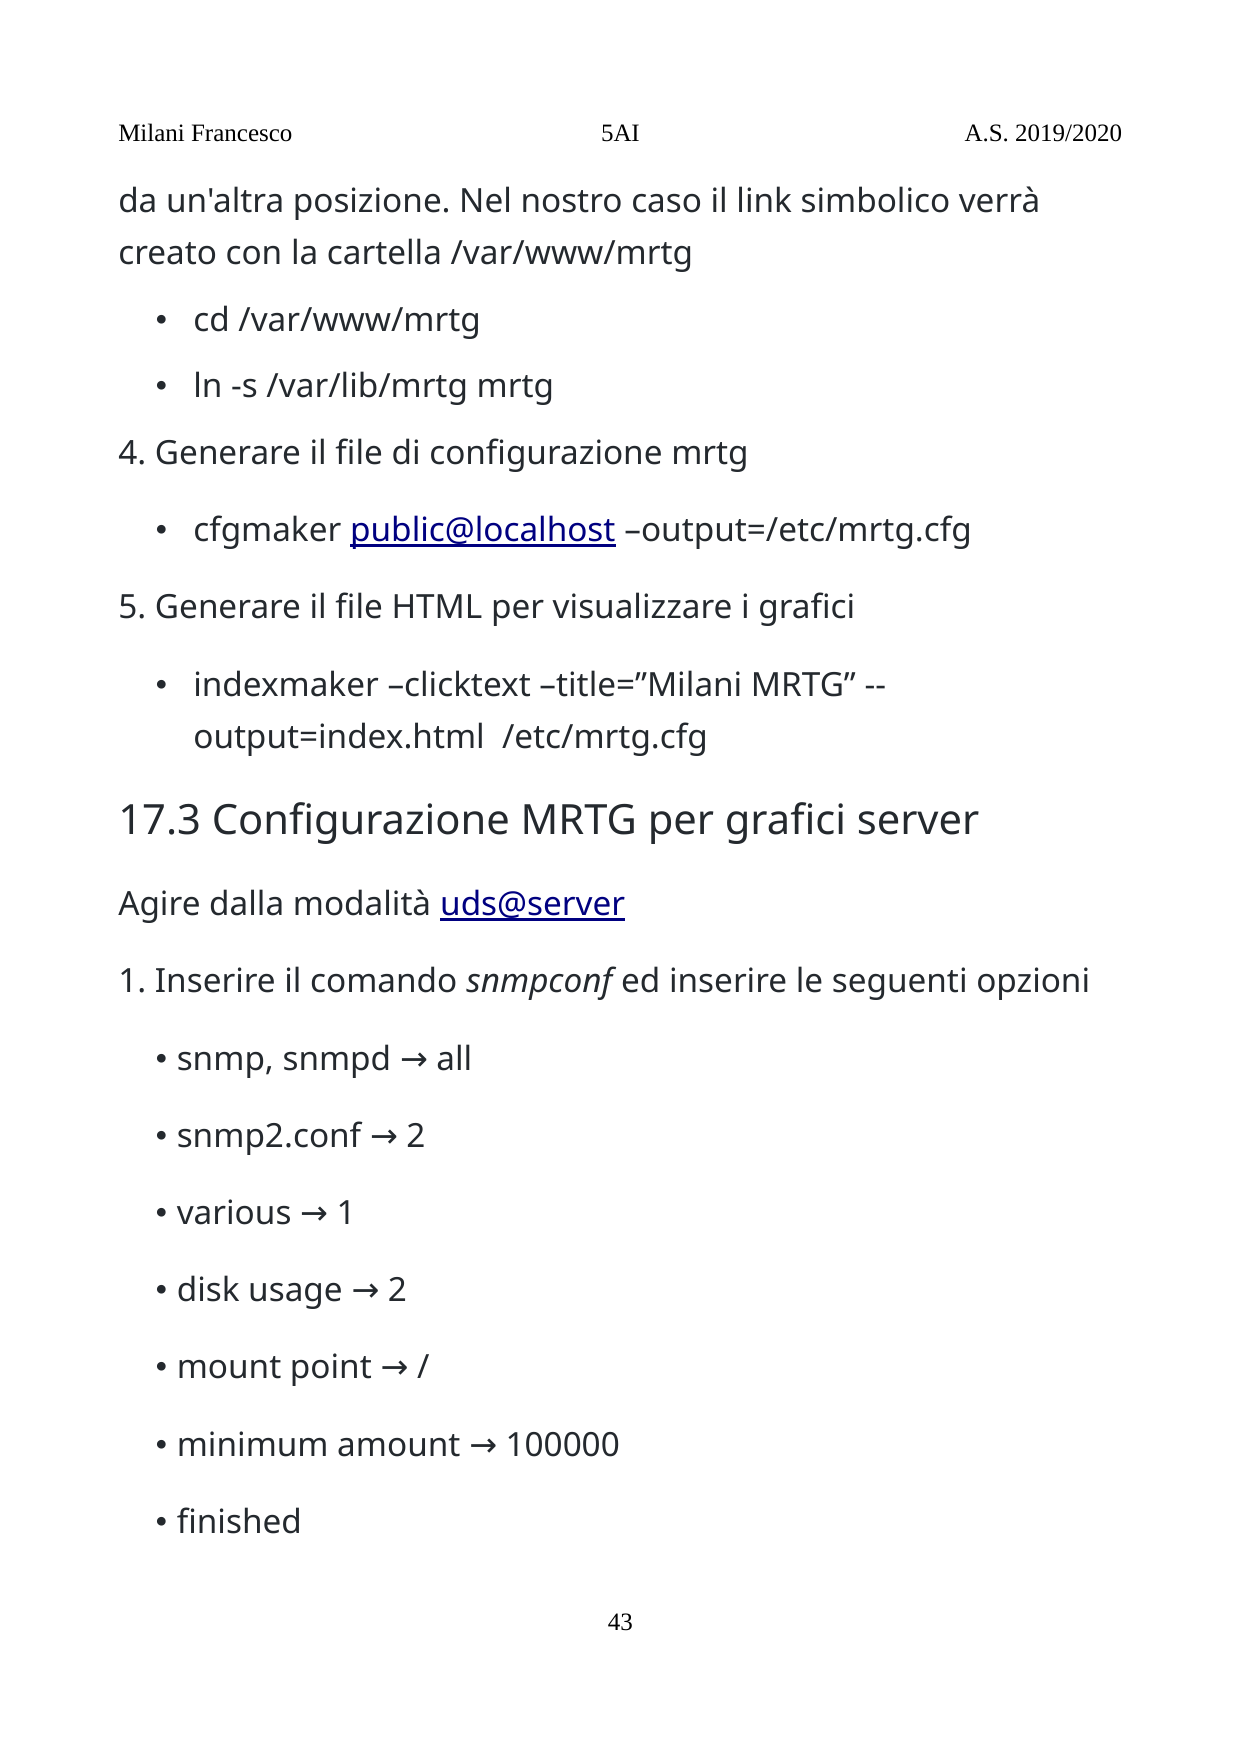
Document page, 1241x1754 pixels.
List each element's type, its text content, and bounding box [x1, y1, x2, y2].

list snmp2.conf → 2 [156, 1112, 1122, 1157]
text 5. Generare il file HTML per visualizzare i grafici [118, 583, 1122, 629]
list disk usage → 2 [156, 1266, 1122, 1311]
list mount point → / [156, 1343, 1122, 1388]
list various → 1 [156, 1189, 1122, 1234]
list indexmaker –clicktext –title=”Milani MRTG” --output=index.html /etc/mrtg.cfg [156, 660, 1122, 758]
text Agire dalla modalità uds@server [118, 880, 1122, 925]
text 17.3 Configurazione MRTG per grafici server [118, 790, 1122, 847]
list snmp, snmpd → all [156, 1034, 1122, 1080]
list minimum amount → 100000 [156, 1420, 1122, 1466]
text da un'altra posizione. Nel nostro caso il link simbolico verrà creato con la cartella /var/www/mrtg [118, 176, 1122, 274]
text 4. Generare il file di configurazione mrtg [118, 429, 1122, 474]
list cfgmaker public@localhost –output=/etc/mrtg.cfg [156, 506, 1122, 551]
list ln -s /var/lib/mrtg mrtg [156, 362, 1122, 407]
list cd /var/www/mrtg [156, 295, 1122, 341]
text 1. Inserire il comando snmpconf ed inserire le seguenti opzioni [118, 957, 1122, 1003]
list finished [156, 1497, 1122, 1543]
